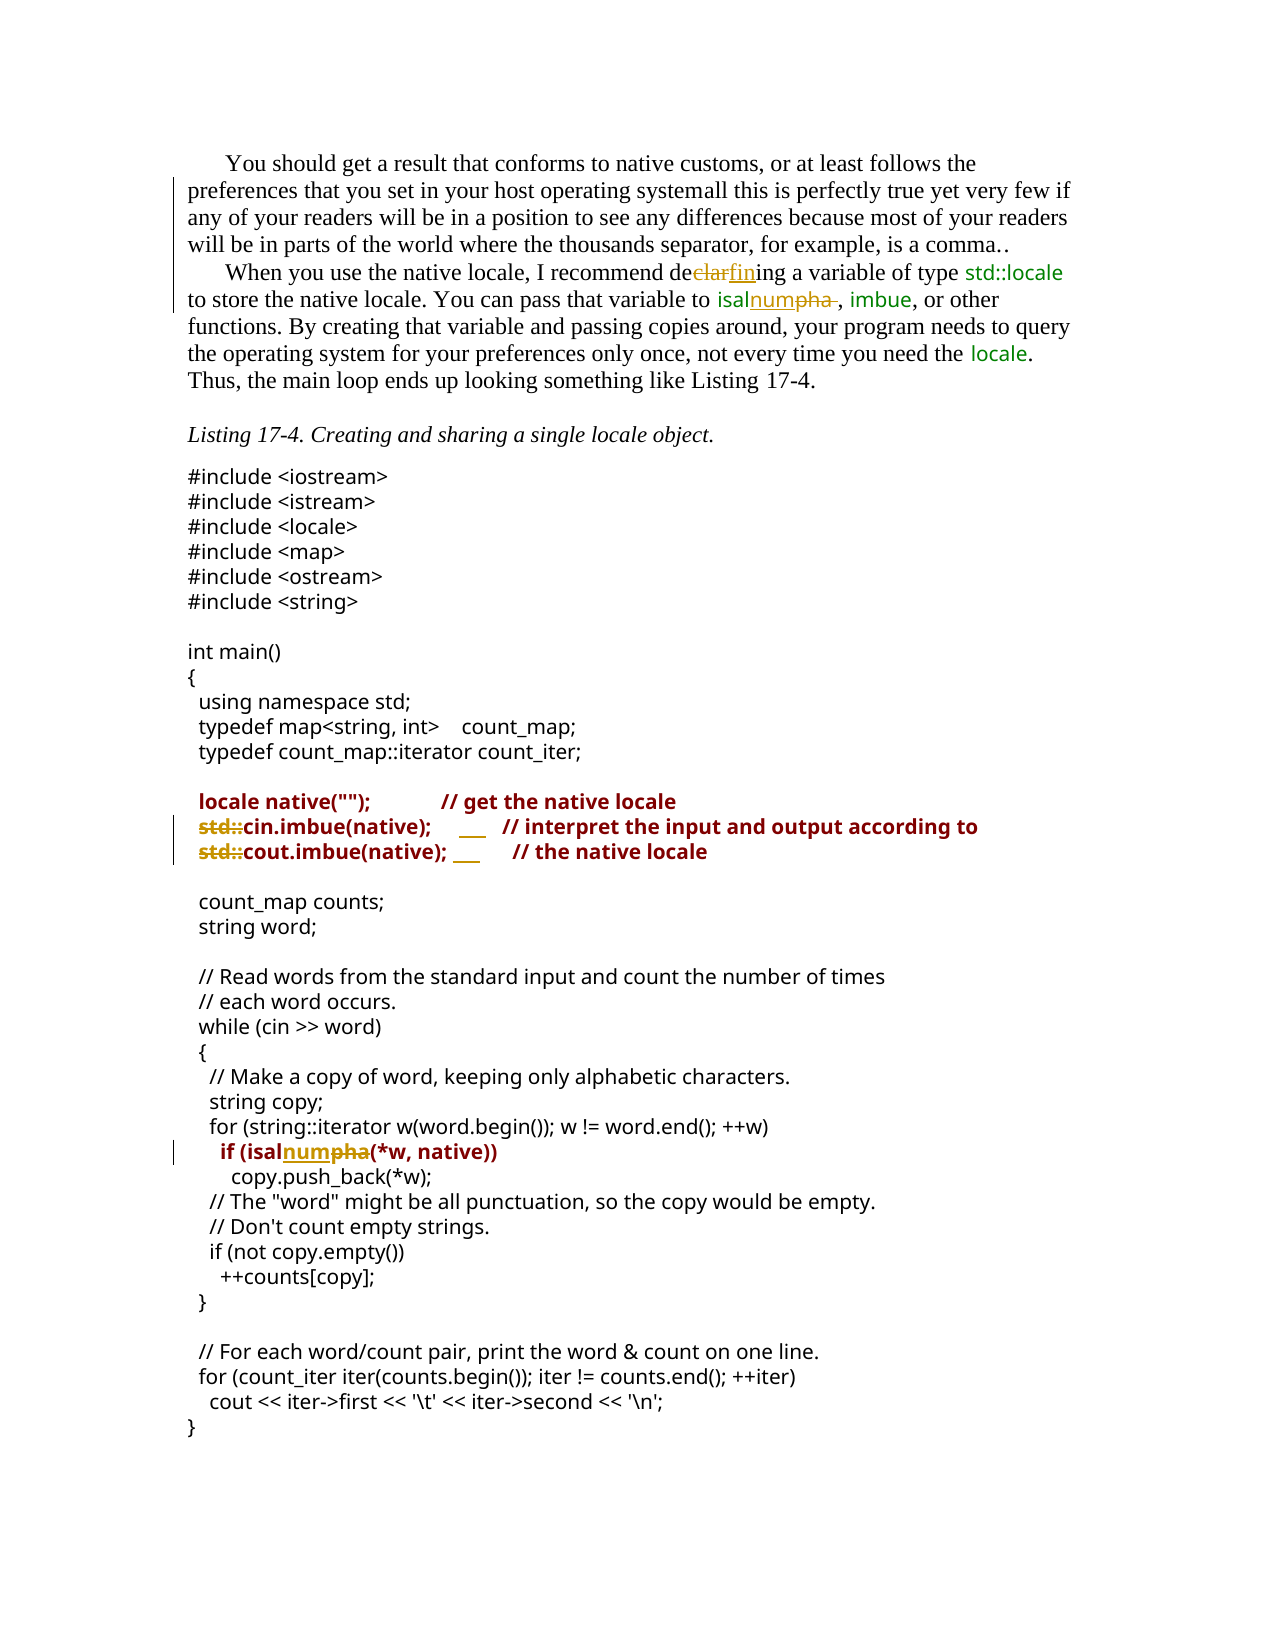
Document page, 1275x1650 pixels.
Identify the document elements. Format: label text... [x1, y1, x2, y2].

text using namespace std; [187, 689, 1072, 714]
text When you use the native locale, I recommend defining a variable of type std::locale to store the native locale. You can pass that variable to isalnum, imbue, or other functions. By creating that variable and passing copies around, your program needs to query the operating system for your preferences only once, not every time you need the locale. Thus, the main loop ends up looking something like Listing 17-4. [187, 258, 1087, 394]
text } [187, 1414, 1072, 1439]
text if (isalnum(*w, native)) [187, 1139, 1072, 1164]
text #include <string> [187, 589, 1072, 614]
text { [187, 664, 1072, 689]
text while (cin >> word) [187, 1014, 1072, 1039]
text cout << iter->first << '\t' << iter->second << '\n'; [187, 1389, 1072, 1414]
text // For each word/count pair, print the word & count on one line. [187, 1339, 1072, 1364]
text #include <locale> [187, 514, 1072, 539]
text if (not copy.empty()) [187, 1239, 1072, 1264]
text // The "word" might be all punctuation, so the copy would be empty. [187, 1189, 1072, 1214]
text locale native(""); // get the native locale [187, 789, 1072, 814]
text #include <map> [187, 539, 1072, 564]
text } [187, 1289, 1072, 1314]
text #include <iostream> [187, 464, 1072, 489]
text // Read words from the standard input and count the number of times [187, 964, 1072, 989]
text count_map counts; [187, 889, 1072, 914]
text ++counts[copy]; [187, 1264, 1072, 1289]
text for (string::iterator w(word.begin()); w != word.end(); ++w) [187, 1114, 1072, 1139]
text #include <ostream> [187, 564, 1072, 589]
text { [187, 1039, 1072, 1064]
text typedef map<string, int> count_map; [187, 714, 1072, 739]
text You should get a result that conforms to native customs, or at least follows the preferences that you set in your host operating systemall this is perfectly true yet very few if any of your readers will be in a position to see any differences because most of your readers will be in parts of the world where the thousands separator, for example, is a comma.. [187, 150, 1087, 258]
text string copy; [187, 1089, 1072, 1114]
text typedef count_map::iterator count_iter; [187, 739, 1072, 764]
text // each word occurs. [187, 989, 1072, 1014]
text #include <istream> [187, 489, 1072, 514]
text int main() [187, 639, 1072, 664]
text cin.imbue(native); // interpret the input and output according to [187, 814, 1072, 839]
text cout.imbue(native); // the native locale [187, 839, 1072, 864]
text copy.push_back(*w); [187, 1164, 1072, 1189]
text string word; [187, 914, 1072, 939]
text for (count_iter iter(counts.begin()); iter != counts.end(); ++iter) [187, 1364, 1072, 1389]
text // Make a copy of word, keeping only alphabetic characters. [187, 1064, 1072, 1089]
text // Don't count empty strings. [187, 1214, 1072, 1239]
text Listing 17-4. Creating and sharing a single locale object. [187, 419, 1087, 448]
